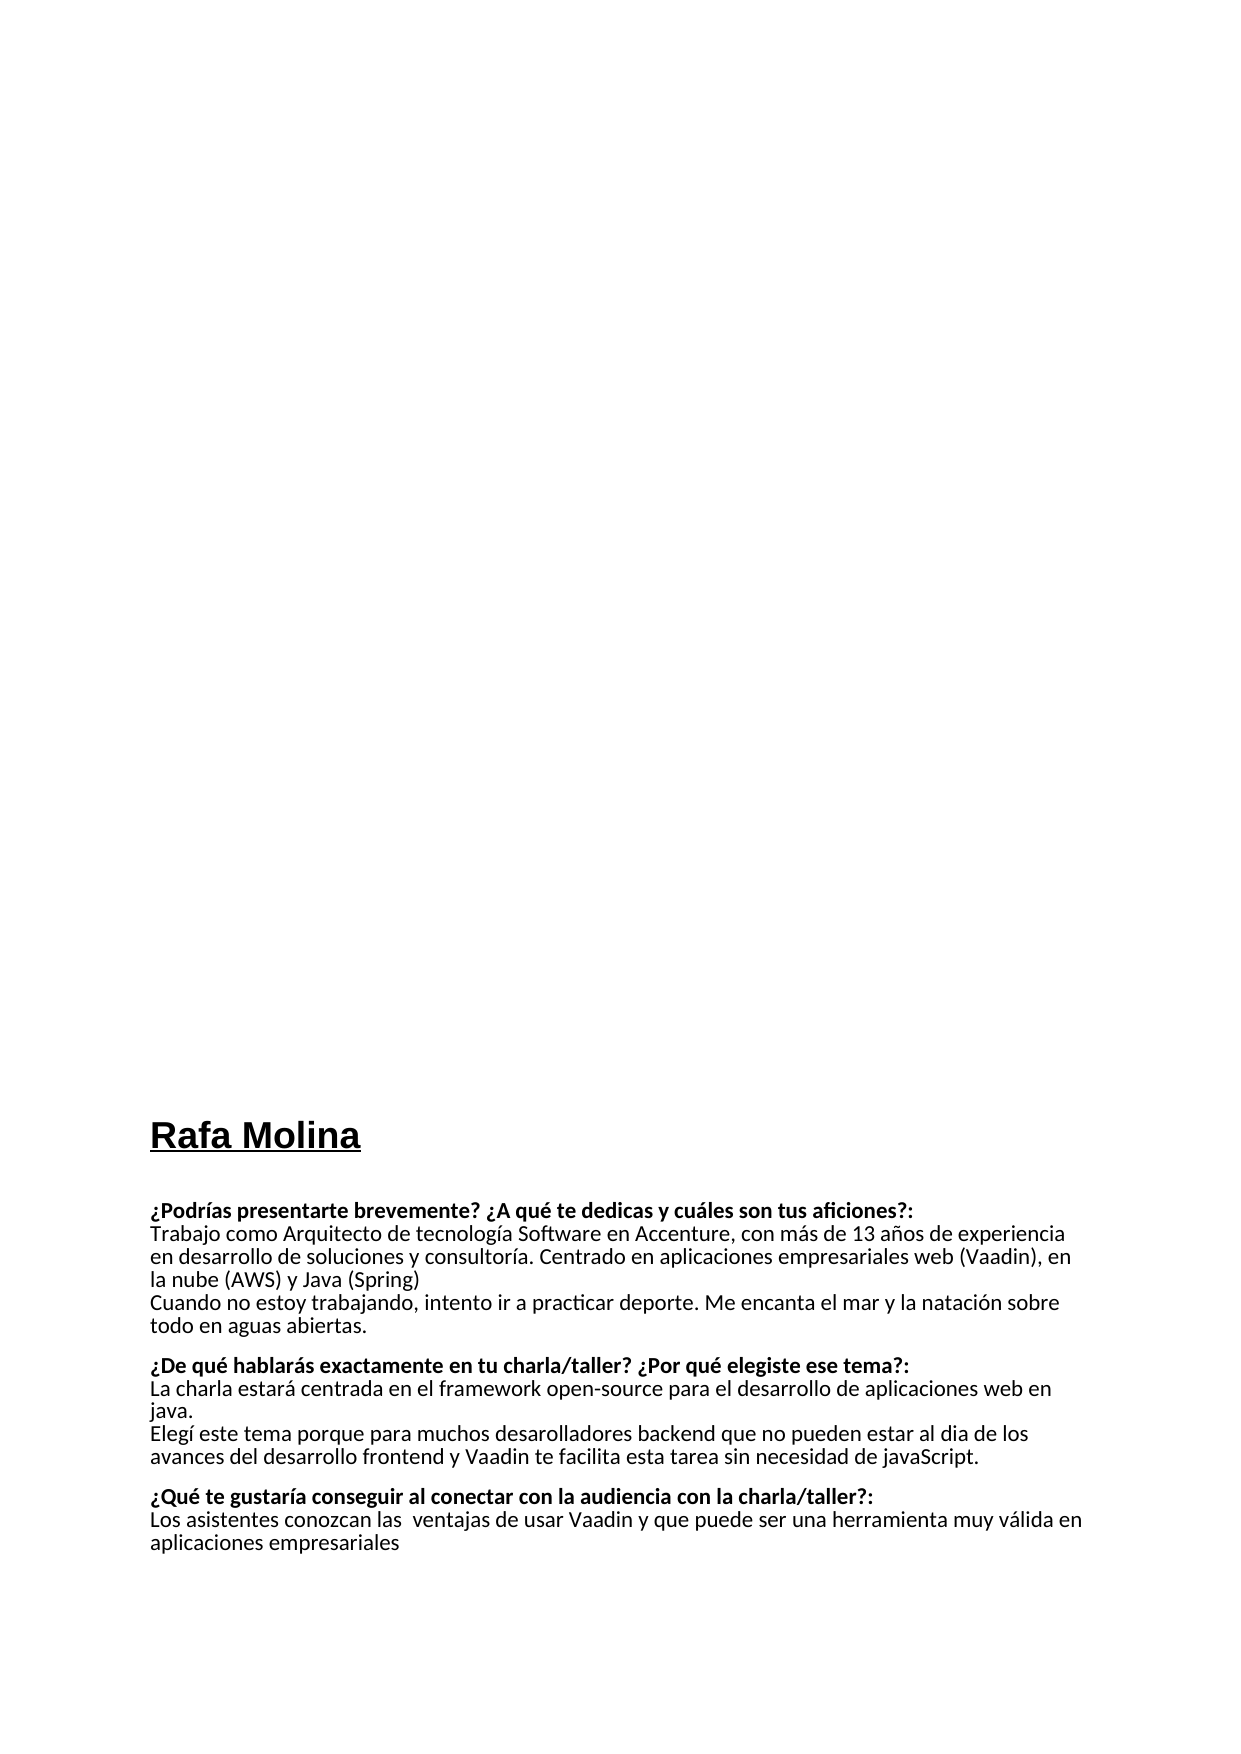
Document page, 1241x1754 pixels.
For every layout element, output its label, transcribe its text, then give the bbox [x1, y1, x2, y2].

text ¿Podrías presentarte brevemente? ¿A qué te dedicas y cuáles son tus aficiones?: Trabajo como Arquitecto de tecnología Software en Accenture, con más de 13 años de experiencia en desarrollo de soluciones y consultoría. Centrado en aplicaciones empresariales web (Vaadin), en la nube (AWS) y Java (Spring) Cuando no estoy trabajando, intento ir a practicar deporte. Me encanta el mar y la natación sobre todo en aguas abiertas. [150, 1202, 1090, 1339]
text ¿De qué hablarás exactamente en tu charla/taller? ¿Por qué elegiste ese tema?: La charla estará centrada en el framework open-source para el desarrollo de aplicaciones web en java. Elegí este tema porque para muchos desarolladores backend que no pueden estar al dia de los avances del desarrollo frontend y Vaadin te facilita esta tarea sin necesidad de javaScript. [150, 1356, 1090, 1471]
text ¿Qué te gustaría conseguir al conectar con la audiencia con la charla/taller?: Los asistentes conozcan las ventajas de usar Vaadin y que puede ser una herramienta muy válida en aplicaciones empresariales [150, 1487, 1090, 1556]
subtitle Rafa Molina [150, 1114, 1090, 1156]
